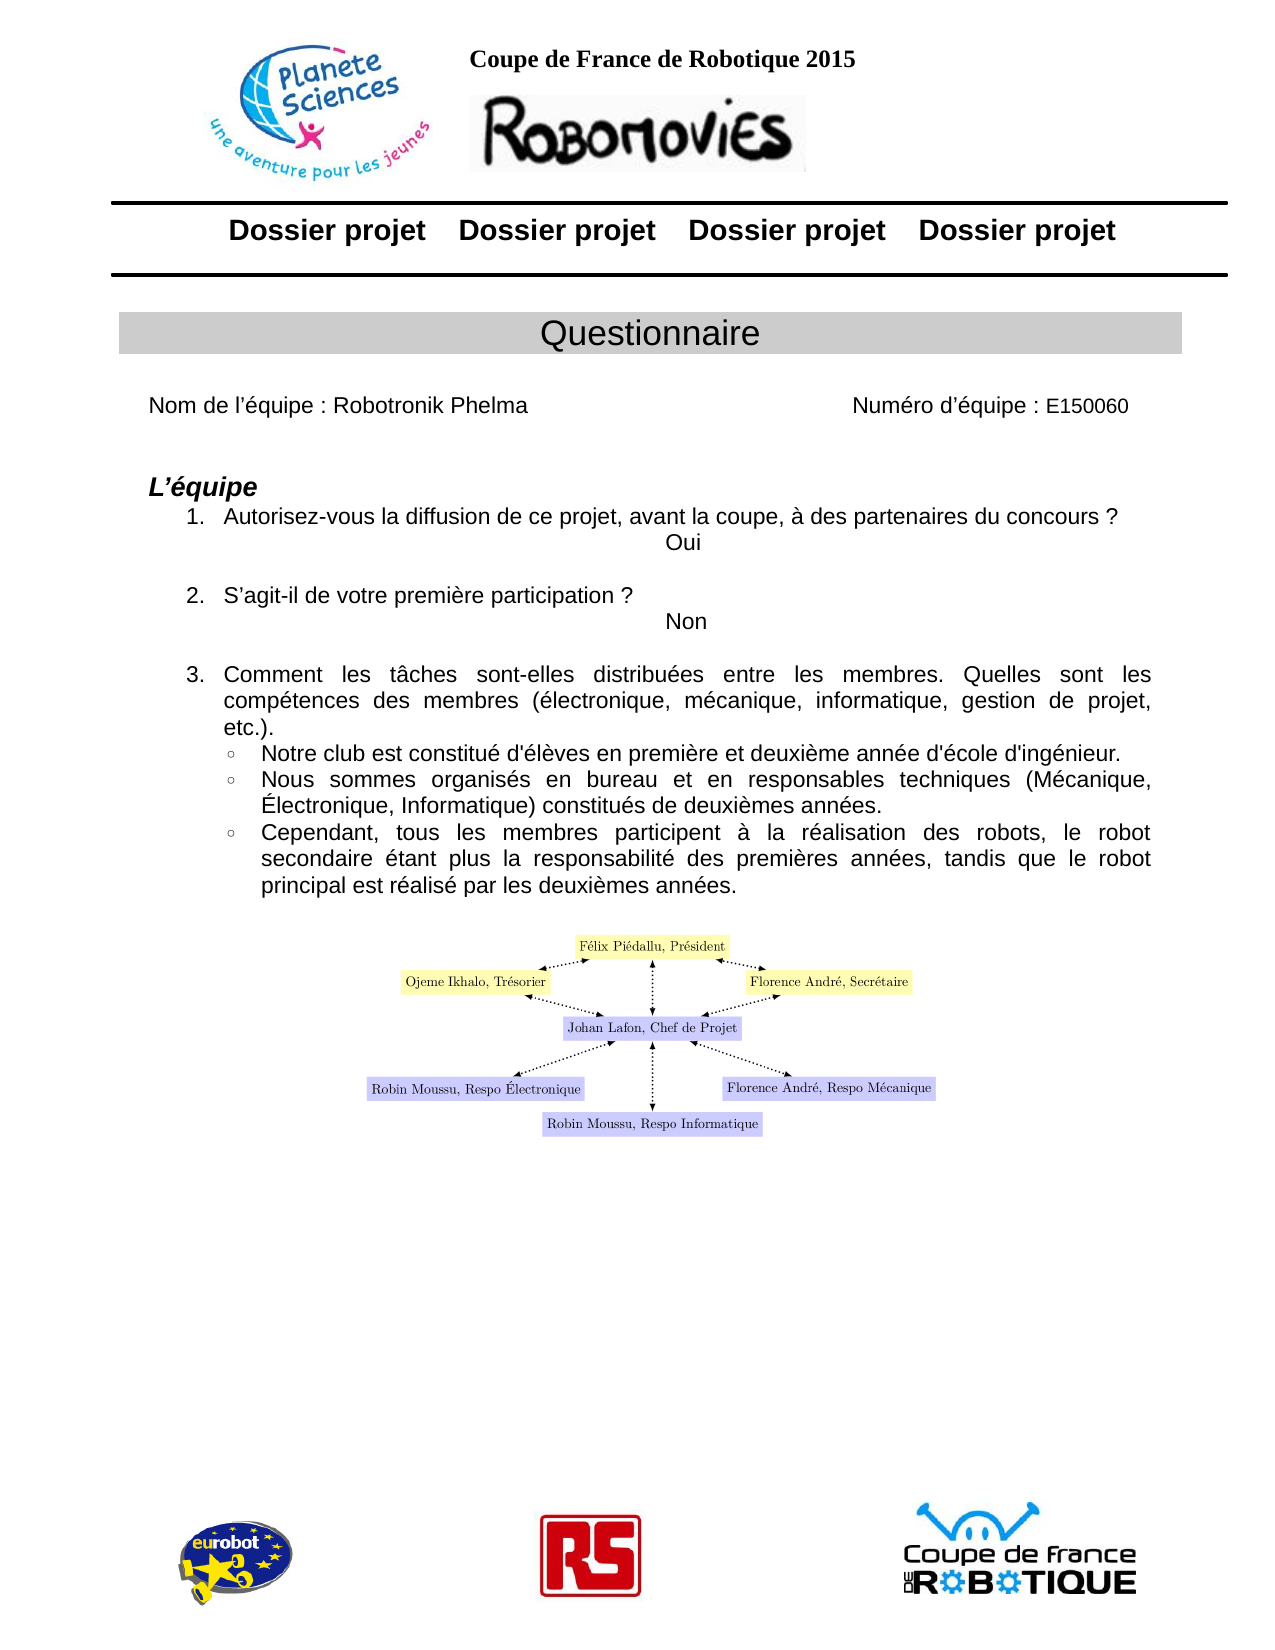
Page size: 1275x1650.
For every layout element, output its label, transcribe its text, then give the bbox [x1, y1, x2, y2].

picture [534, 1509, 646, 1602]
list Comment les tâches sont-elles distribuées entre les membres. Quelles sont les compétences des membres (électronique, mécanique, informatique, gestion de projet, etc.). [186, 661, 1152, 740]
list Nous sommes organisés en bureau et en responsables techniques (Mécanique, Électronique, Informatique) constitués de deuxièmes années. [223, 766, 1152, 819]
picture [204, 38, 433, 184]
picture [469, 95, 806, 172]
list Autorisez-vous la diffusion de ce projet, avant la coupe, à des partenaires du concours ? Oui [186, 503, 1152, 582]
list Notre club est constitué d'élèves en première et deuxième année d'école d'ingénieur. [223, 740, 1152, 766]
picture [353, 897, 947, 1200]
text L’équipe [148, 471, 1152, 503]
list Cependant, tous les membres participent à la réalisation des robots, le robot secondaire étant plus la responsabilité des premières années, tandis que le robot principal est réalisé par les deuxièmes années. [223, 819, 1152, 898]
picture [904, 1502, 1136, 1594]
text Questionnaire [119, 312, 1182, 353]
picture [148, 1508, 322, 1620]
text Nom de l’équipe : Robotronik Phelma Numéro d’équipe : E150060 [148, 392, 1152, 419]
list S’agit-il de votre première participation ? Non [186, 582, 1152, 661]
